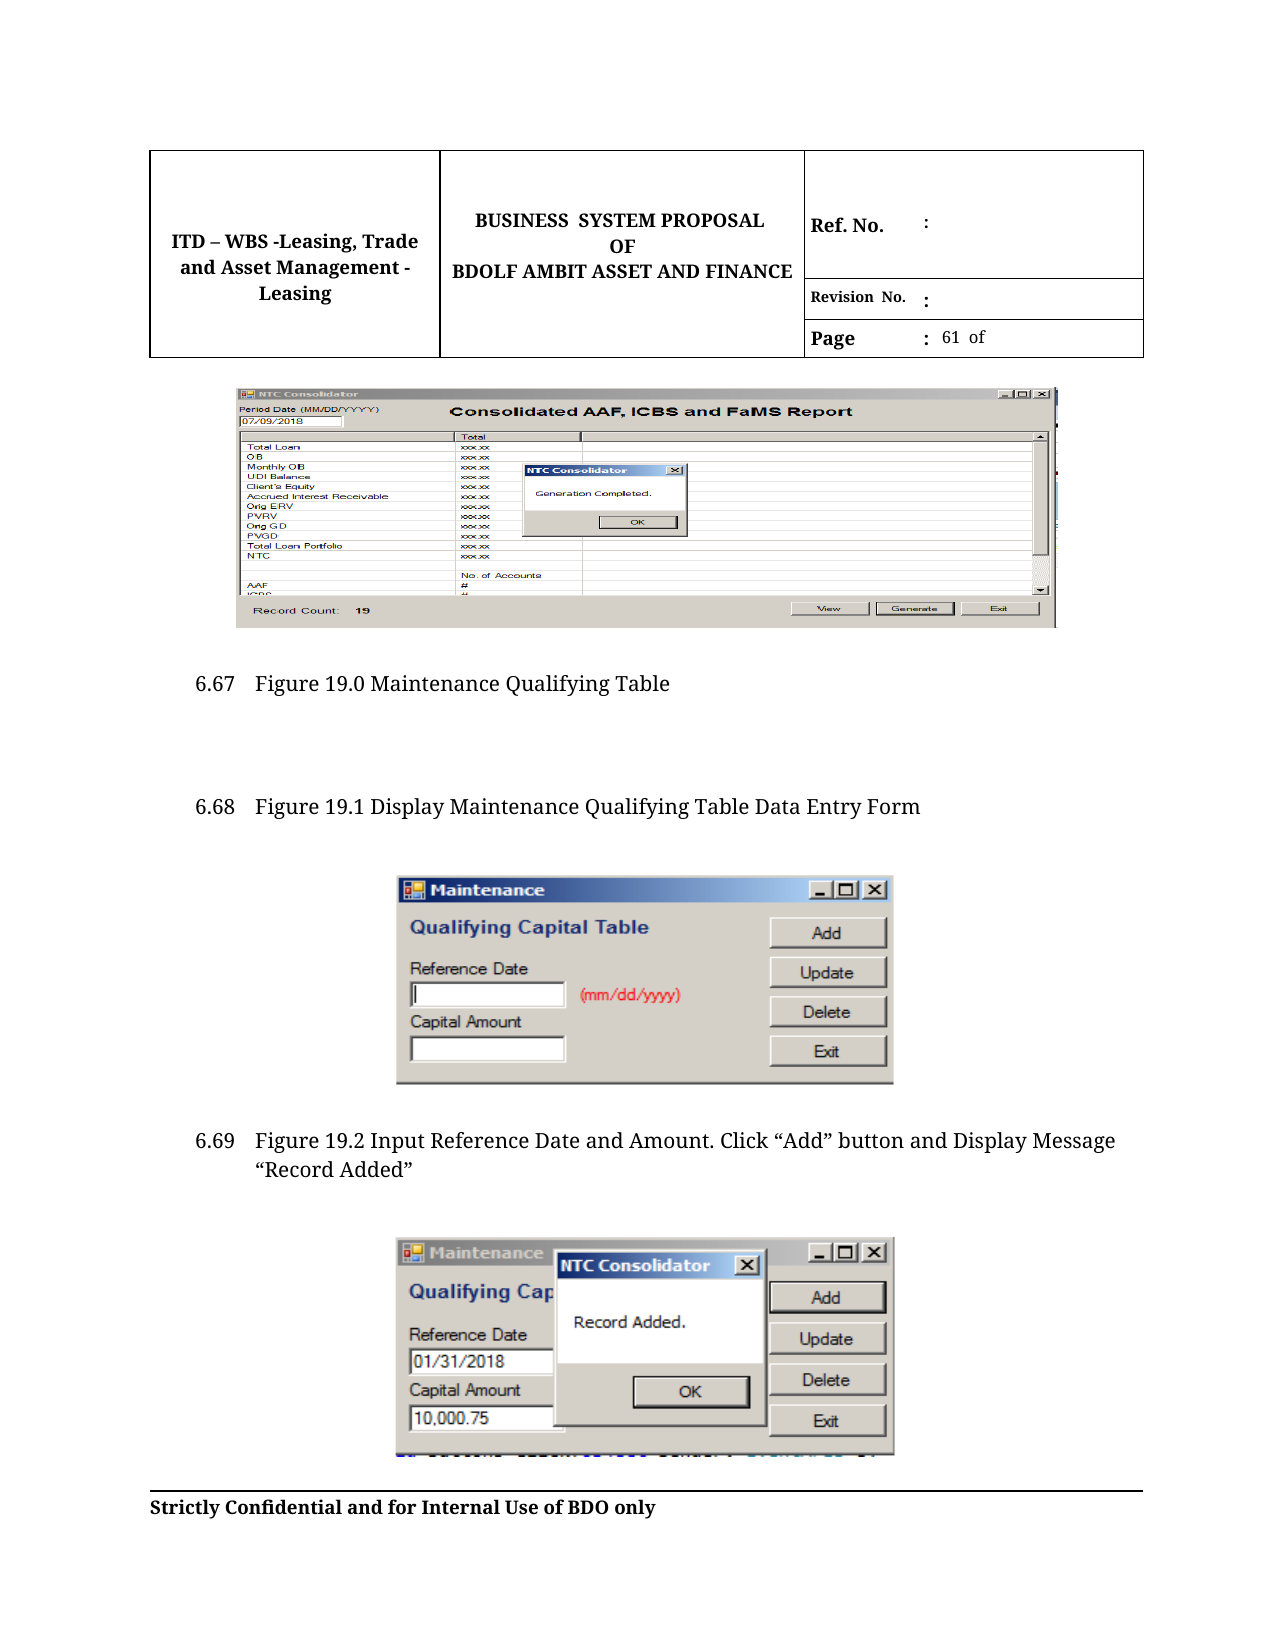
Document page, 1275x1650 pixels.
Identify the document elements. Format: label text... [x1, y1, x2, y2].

picture [395, 1237, 898, 1457]
list Figure 19.1 Display Maintenance Qualifying Table Data Entry Form [195, 792, 1143, 821]
list Figure 19.0 Maintenance Qualifying Table [195, 669, 1143, 698]
picture [235, 387, 1058, 629]
list Figure 19.2 Input Reference Date and Amount. Click “Add” button and Display Message “Record Added” [195, 1127, 1143, 1183]
picture [396, 874, 897, 1086]
